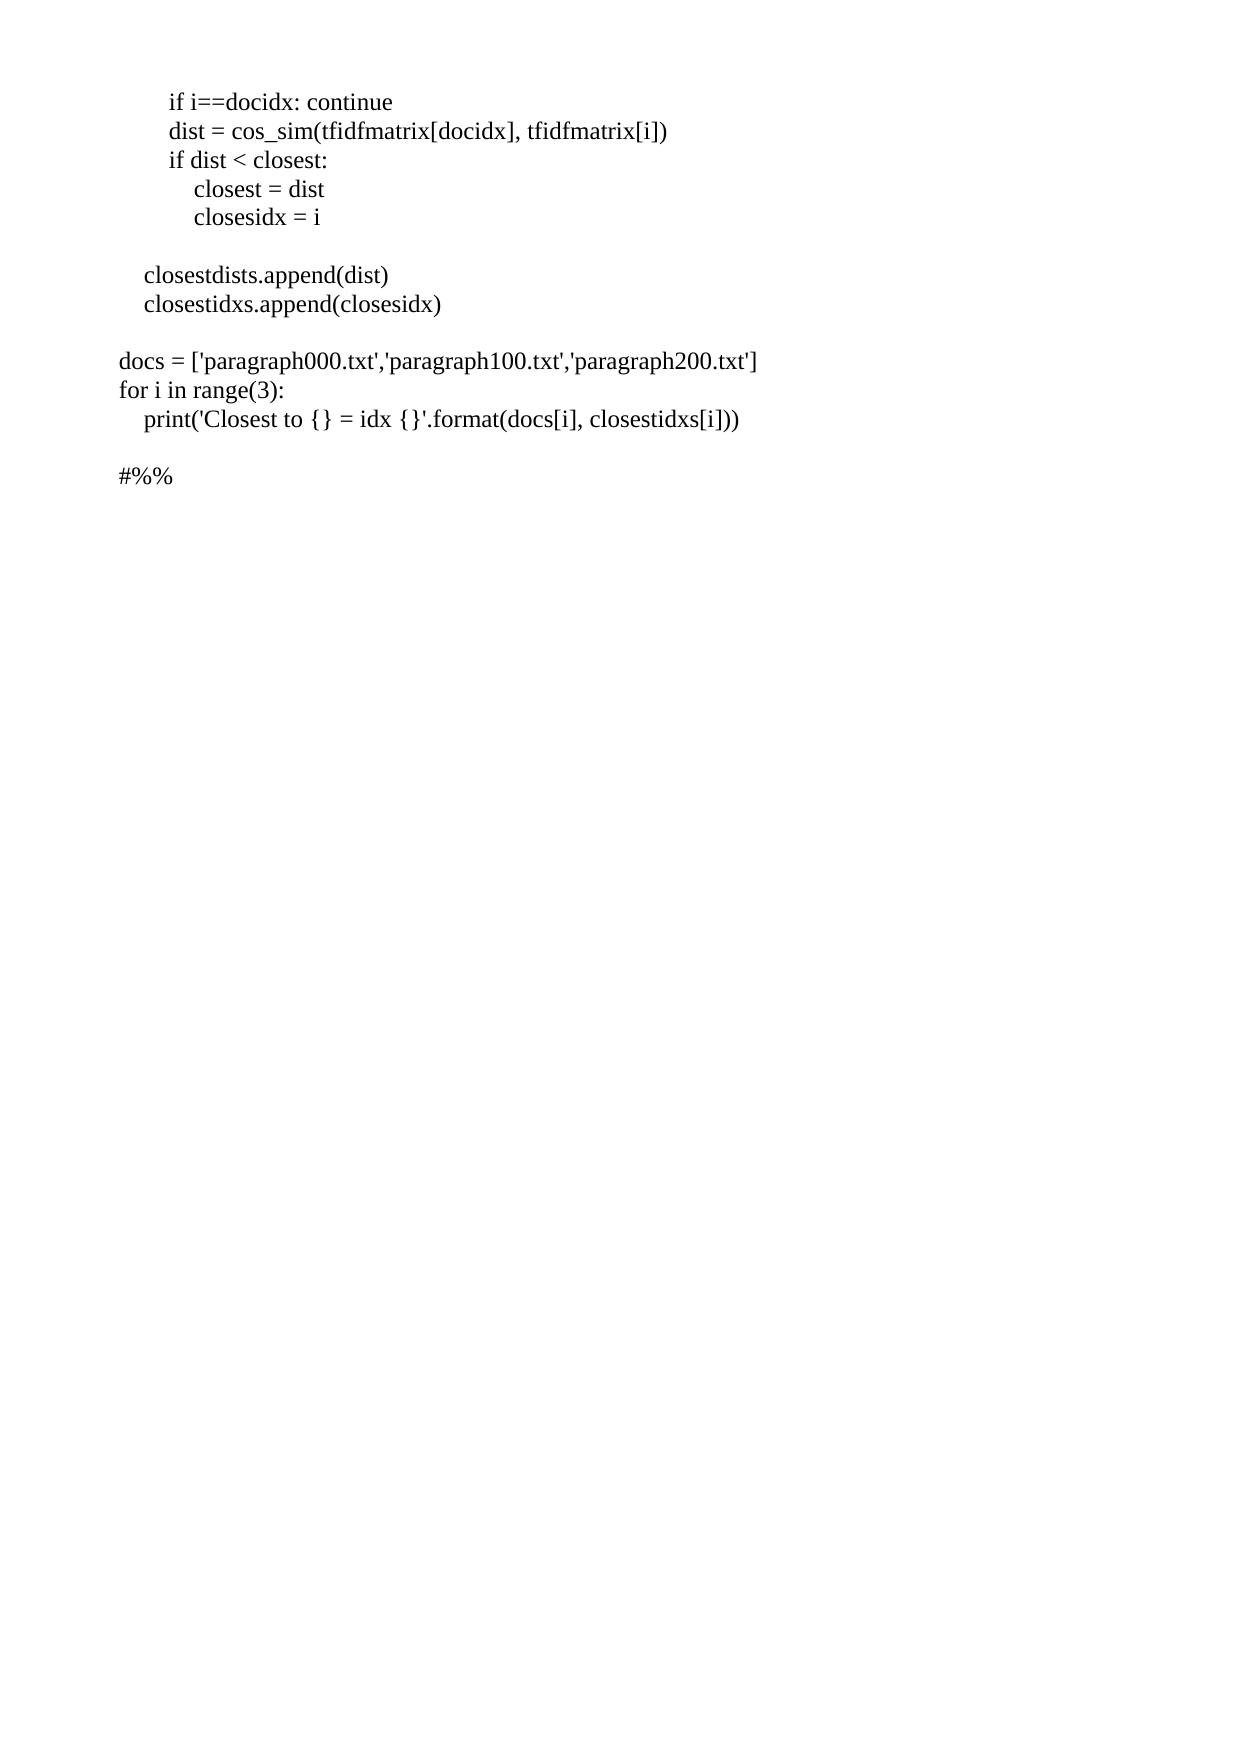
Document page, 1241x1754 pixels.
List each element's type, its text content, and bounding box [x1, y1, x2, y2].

text closestidxs.append(closesidx) [119, 289, 1121, 317]
text #%% [119, 461, 1121, 490]
text closest = dist [119, 174, 1121, 202]
text for i in range(3): [119, 375, 1121, 404]
text dist = cos_sim(tfidfmatrix[docidx], tfidfmatrix[i]) [119, 116, 1121, 145]
text if dist < closest: [119, 145, 1121, 174]
text closesidx = i [119, 202, 1121, 231]
text docs = ['paragraph000.txt','paragraph100.txt','paragraph200.txt'] [119, 346, 1121, 375]
text if i==docidx: continue [119, 87, 1121, 116]
text closestdists.append(dist) [119, 260, 1121, 289]
text print('Closest to {} = idx {}'.format(docs[i], closestidxs[i])) [119, 404, 1121, 432]
